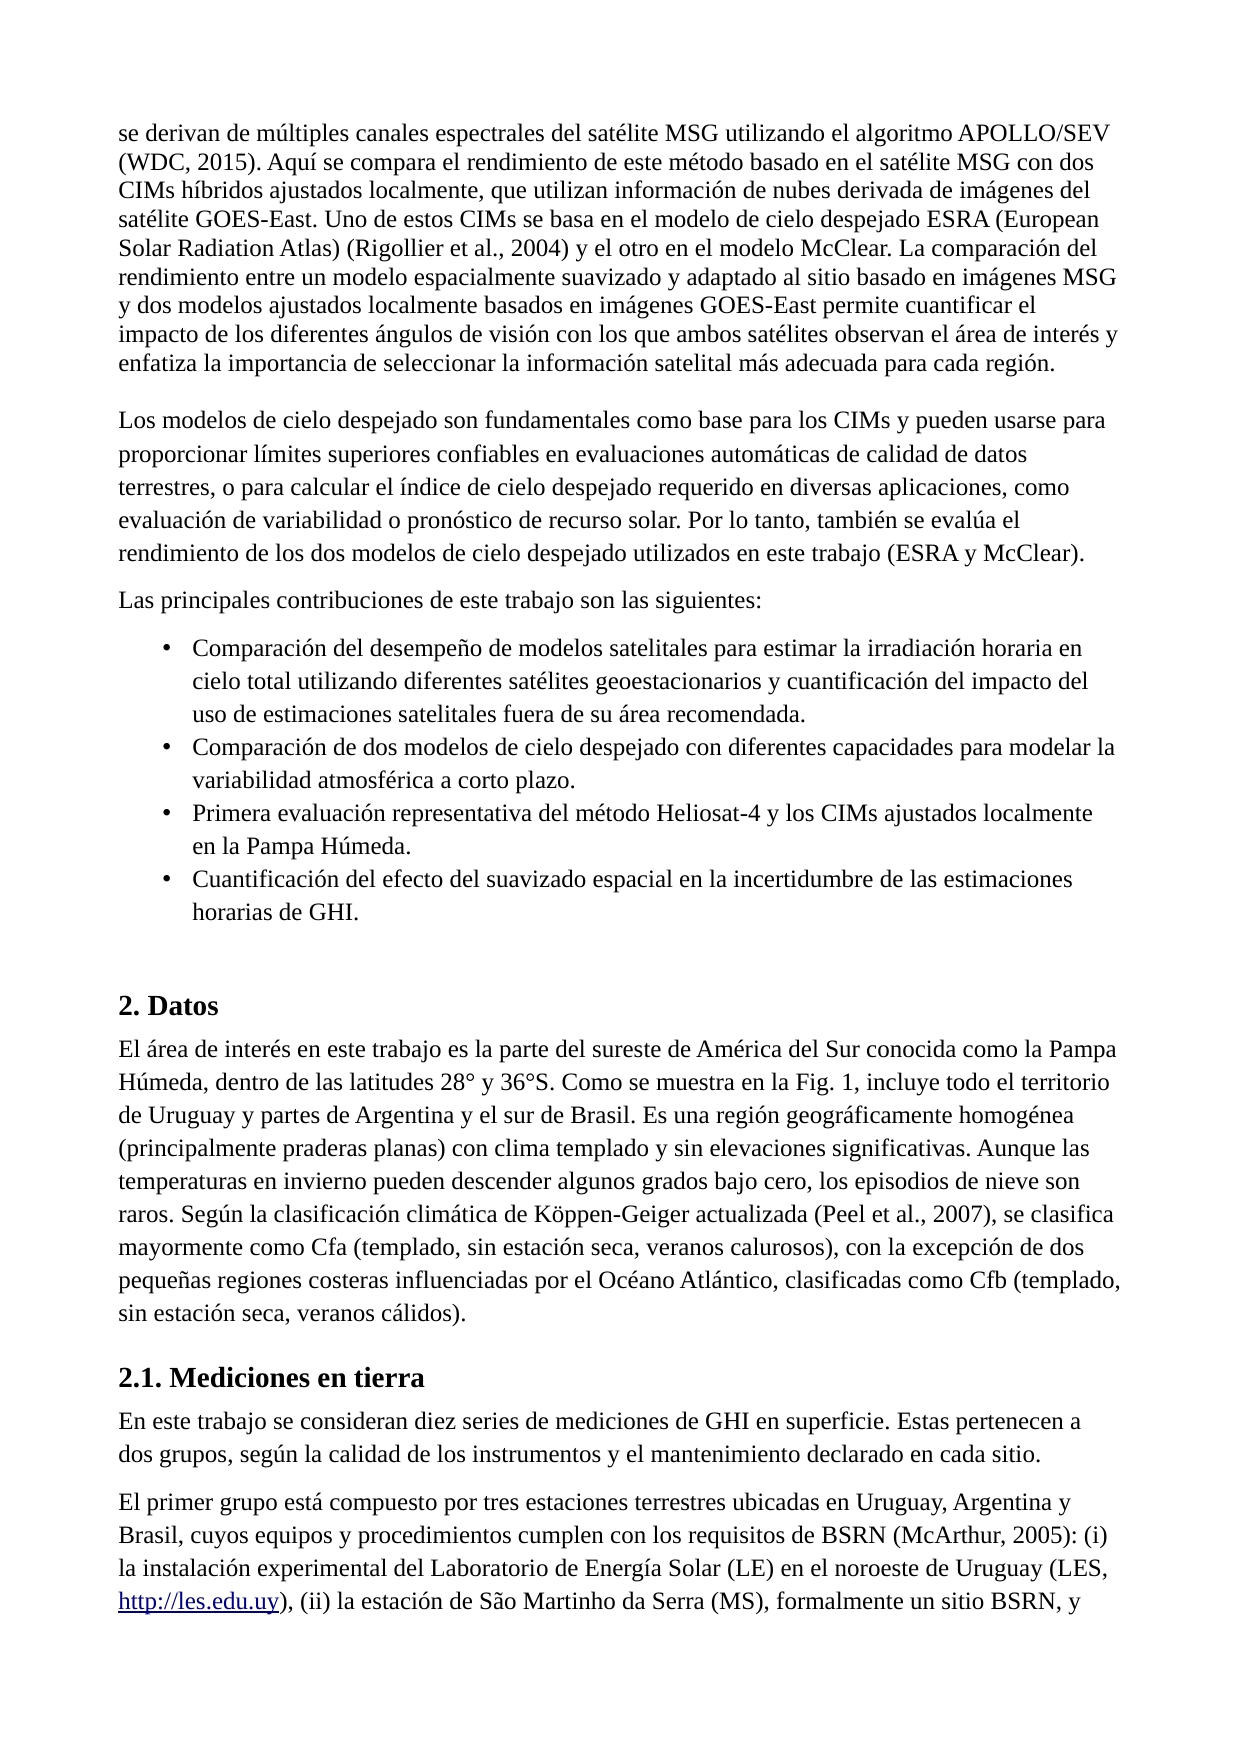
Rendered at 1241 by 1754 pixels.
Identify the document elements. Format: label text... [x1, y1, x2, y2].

text Los modelos de cielo despejado son fundamentales como base para los CIMs y pueden usarse para proporcionar límites superiores confiables en evaluaciones automáticas de calidad de datos terrestres, o para calcular el índice de cielo despejado requerido en diversas aplicaciones, como evaluación de variabilidad o pronóstico de recurso solar. Por lo tanto, también se evalúa el rendimiento de los dos modelos de cielo despejado utilizados en este trabajo (ESRA y McClear). [118, 406, 1122, 566]
text Las principales contribuciones de este trabajo son las siguientes: [118, 585, 1122, 614]
list Primera evaluación representativa del método Heliosat-4 y los CIMs ajustados localmente en la Pampa Húmeda. [162, 798, 1122, 860]
text se derivan de múltiples canales espectrales del satélite MSG utilizando el algoritmo APOLLO/SEV (WDC, 2015). Aquí se compara el rendimiento de este método basado en el satélite MSG con dos CIMs híbridos ajustados localmente, que utilizan información de nubes derivada de imágenes del satélite GOES-East. Uno de estos CIMs se basa en el modelo de cielo despejado ESRA (European Solar Radiation Atlas) (Rigollier et al., 2004) y el otro en el modelo McClear. La comparación del rendimiento entre un modelo espacialmente suavizado y adaptado al sitio basado en imágenes MSG y dos modelos ajustados localmente basados en imágenes GOES-East permite cuantificar el impacto de los diferentes ángulos de visión con los que ambos satélites observan el área de interés y enfatiza la importancia de seleccionar la información satelital más adecuada para cada región. [118, 118, 1122, 377]
list Cuantificación del efecto del suavizado espacial en la incertidumbre de las estimaciones horarias de GHI. [162, 864, 1122, 926]
text El área de interés en este trabajo es la parte del sureste de América del Sur conocida como la Pampa Húmeda, dentro de las latitudes 28° y 36°S. Como se muestra en la Fig. 1, incluye todo el territorio de Uruguay y partes de Argentina y el sur de Brasil. Es una región geográficamente homogénea (principalmente praderas planas) con clima templado y sin elevaciones significativas. Aunque las temperaturas en invierno pueden descender algunos grados bajo cero, los episodios de nieve son raros. Según la clasificación climática de Köppen-Geiger actualizada (Peel et al., 2007), se clasifica mayormente como Cfa (templado, sin estación seca, veranos calurosos), con la excepción de dos pequeñas regiones costeras influenciadas por el Océano Atlántico, clasificadas como Cfb (templado, sin estación seca, veranos cálidos). [118, 1034, 1122, 1327]
text En este trabajo se consideran diez series de mediciones de GHI en superficie. Estas pertenecen a dos grupos, según la calidad de los instrumentos y el mantenimiento declarado en cada sitio. [118, 1406, 1122, 1468]
list Comparación del desempeño de modelos satelitales para estimar la irradiación horaria en cielo total utilizando diferentes satélites geoestacionarios y cuantificación del impacto del uso de estimaciones satelitales fuera de su área recomendada. [162, 633, 1122, 728]
text El primer grupo está compuesto por tres estaciones terrestres ubicadas en Uruguay, Argentina y Brasil, cuyos equipos y procedimientos cumplen con los requisitos de BSRN (McArthur, 2005): (i) la instalación experimental del Laboratorio de Energía Solar (LE) en el noroeste de Uruguay (LES, http://les.edu.uy), (ii) la estación de São Martinho da Serra (MS), formalmente un sitio BSRN, y [118, 1487, 1122, 1615]
list Comparación de dos modelos de cielo despejado con diferentes capacidades para modelar la variabilidad atmosférica a corto plazo. [162, 732, 1122, 794]
subtitle 2.1. Mediciones en tierra [118, 1360, 1122, 1394]
subtitle 2. Datos [118, 988, 1122, 1022]
